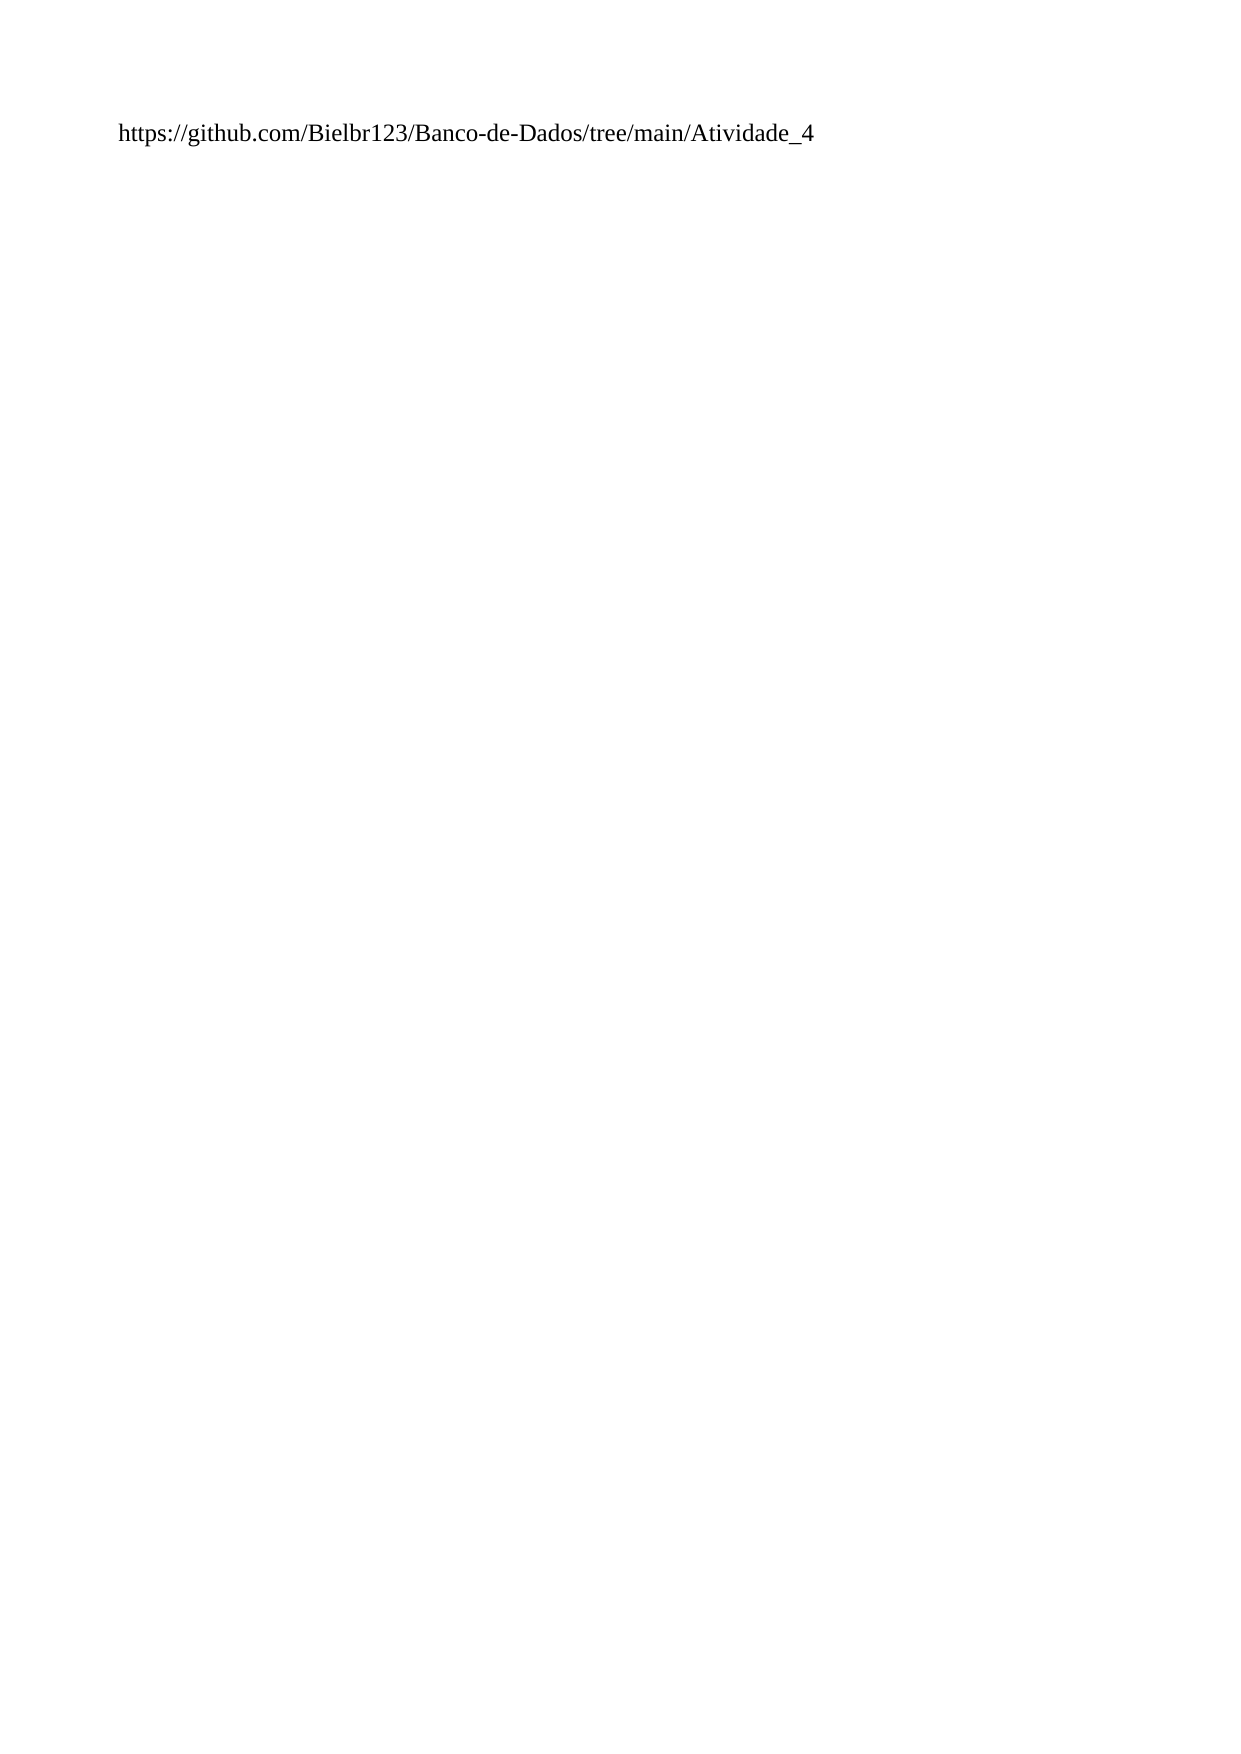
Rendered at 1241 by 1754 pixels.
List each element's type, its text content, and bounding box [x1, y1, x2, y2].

text https://github.com/Bielbr123/Banco-de-Dados/tree/main/Atividade_4 [118, 118, 1122, 147]
